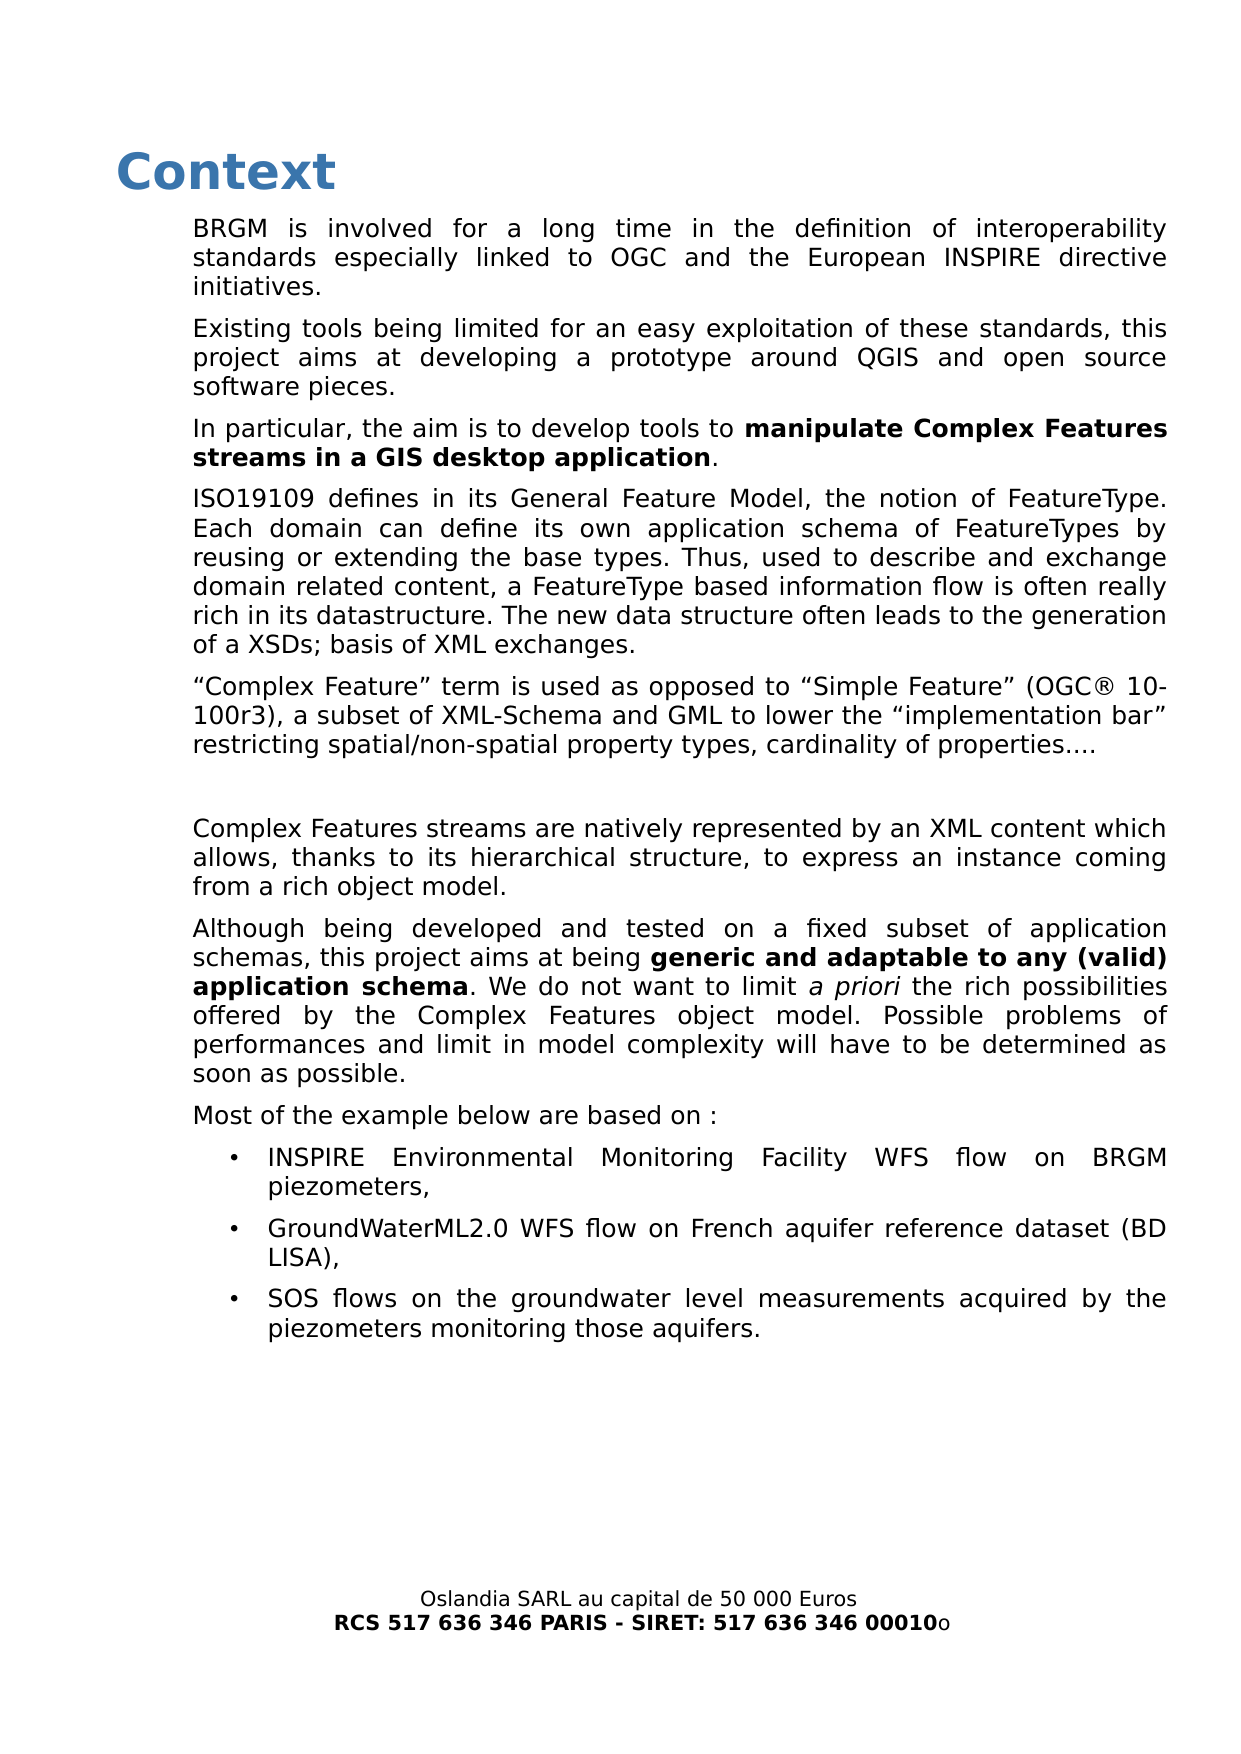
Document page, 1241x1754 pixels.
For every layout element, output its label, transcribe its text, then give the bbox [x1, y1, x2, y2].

text BRGM is involved for a long time in the definition of interoperability standards especially linked to OGC and the European INSPIRE directive initiatives. [192, 214, 1168, 301]
text Existing tools being limited for an easy exploitation of these standards, this project aims at developing a prototype around QGIS and open source software pieces. [192, 314, 1168, 401]
text Most of the example below are based on : [192, 1101, 1168, 1131]
subtitle Context [116, 143, 1168, 201]
text “Complex Feature” term is used as opposed to “Simple Feature” (OGC® 10-100r3), a subset of XML-Schema and GML to lower the “implementation bar” restricting spatial/non-spatial property types, cardinality of properties.... [192, 672, 1168, 760]
list GroundWaterML2.0 WFS flow on French aquifer reference dataset (BD LISA), [230, 1214, 1168, 1272]
text Complex Features streams are natively represented by an XML content which allows, thanks to its hierarchical structure, to express an instance coming from a rich object model. [192, 814, 1168, 901]
list SOS flows on the groundwater level measurements acquired by the piezometers monitoring those aquifers. [230, 1285, 1168, 1343]
text In particular, the aim is to develop tools to manipulate Complex Features streams in a GIS desktop application. [192, 414, 1168, 472]
text ISO19109 defines in its General Feature Model, the notion of FeatureType. Each domain can define its own application schema of FeatureTypes by reusing or extending the base types. Thus, used to describe and exchange domain related content, a FeatureType based information flow is often really rich in its datastructure. The new data structure often leads to the generation of a XSDs; basis of XML exchanges. [192, 485, 1168, 660]
list INSPIRE Environmental Monitoring Facility WFS flow on BRGM piezometers, [230, 1143, 1168, 1201]
